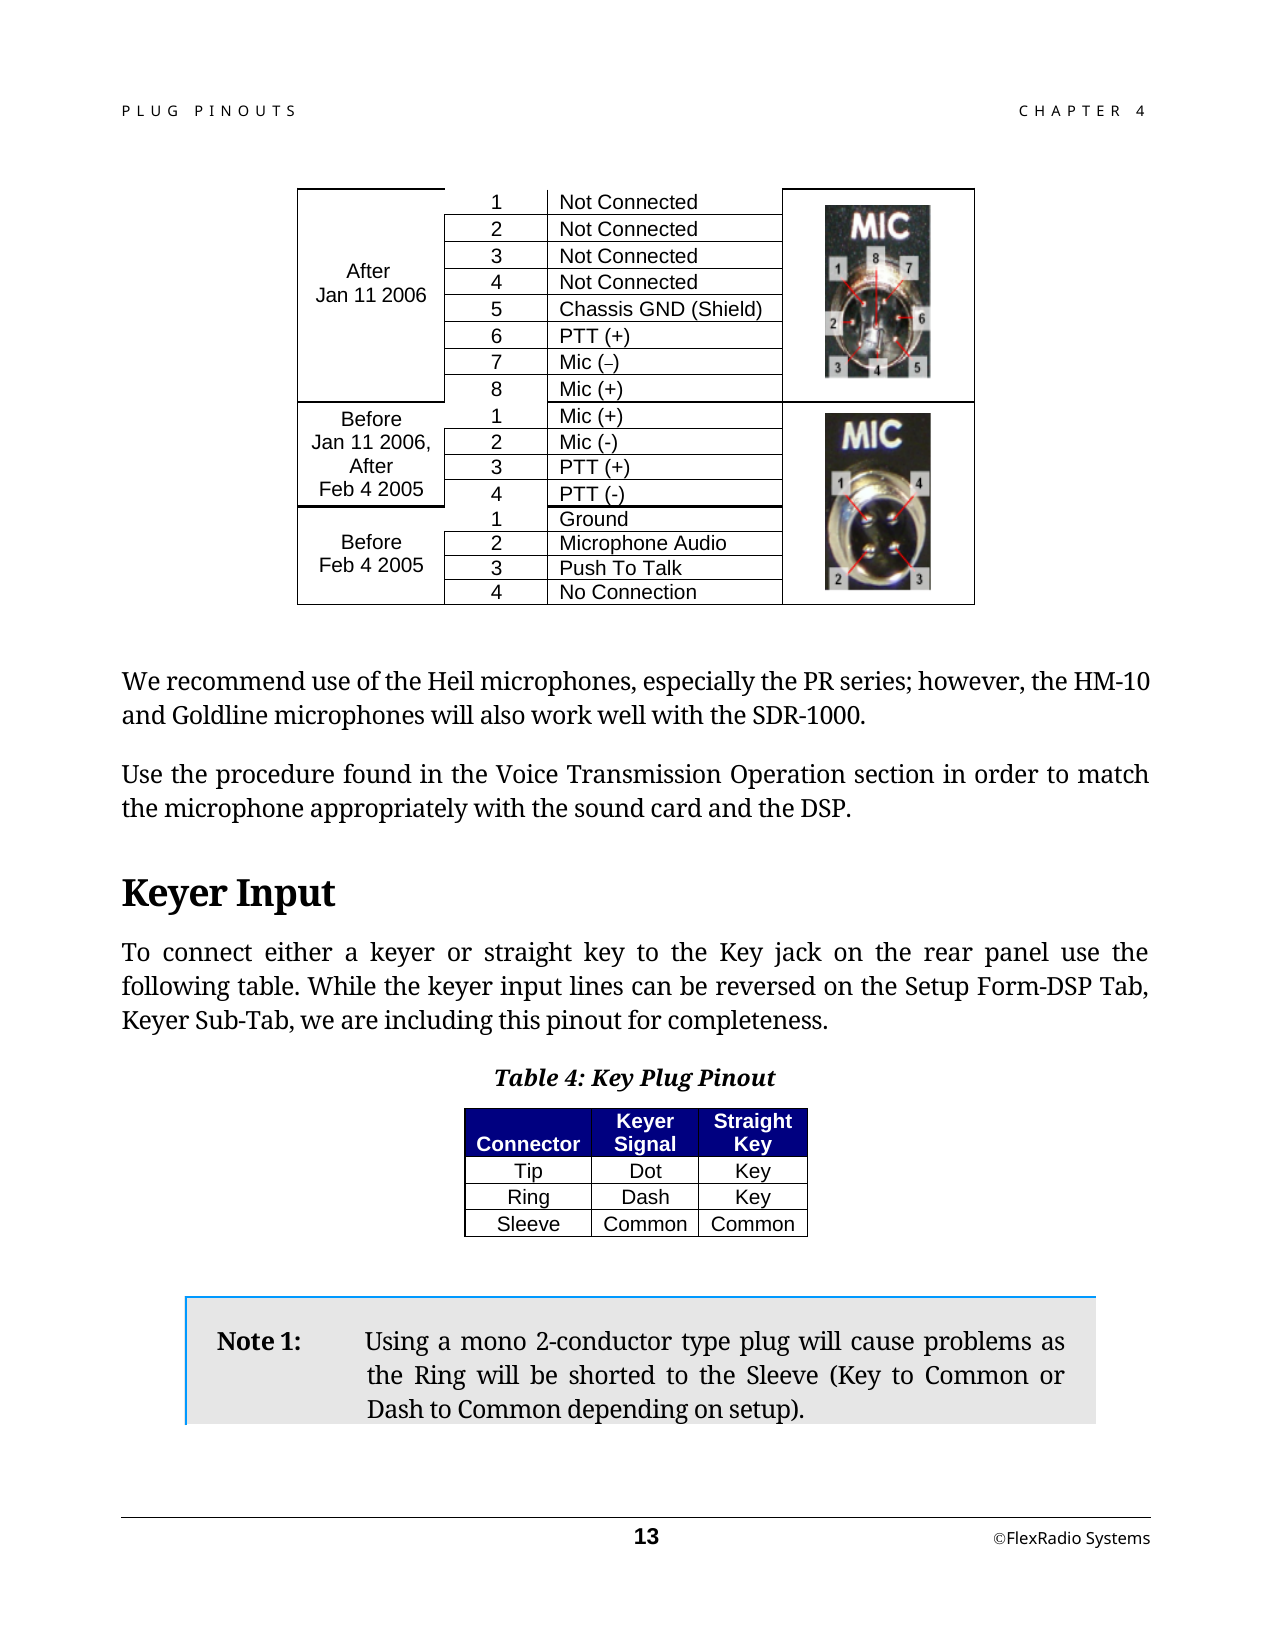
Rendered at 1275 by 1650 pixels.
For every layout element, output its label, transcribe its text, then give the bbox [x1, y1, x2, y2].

table_cell 3 [445, 242, 547, 267]
table_header Not Connected [548, 188, 782, 214]
table_cell 4 [445, 580, 547, 603]
table_cell [783, 403, 974, 603]
table_cell Key [699, 1184, 807, 1209]
table_header Mic (+) [548, 403, 782, 427]
table_cell 8 [445, 375, 547, 401]
table_cell PTT (+) [548, 455, 782, 478]
table_cell Mic (-) [548, 429, 782, 454]
table_cell Key [699, 1157, 807, 1182]
table_cell 2 [445, 532, 547, 555]
picture [825, 413, 932, 593]
table_cell 5 [445, 295, 547, 321]
table_cell After Jan 11 2006 [298, 190, 444, 401]
table_cell Not Connected [548, 242, 782, 267]
text We recommend use of the Heil microphones, especially the PR series; however, the HM-10 and Goldline microphones will also work well with the SDR-1000. [121, 664, 1151, 732]
text Use the procedure found in the Voice Transmission Operation section in order to match the microphone appropriately with the sound card and the DSP. [121, 757, 1151, 825]
table_cell 3 [445, 556, 547, 579]
table_cell Microphone Audio [548, 532, 782, 555]
table_cell [783, 190, 974, 401]
table_header 1 [445, 401, 547, 427]
table_cell Before Feb 4 2005 [298, 508, 444, 603]
text To connect either a keyer or straight key to the Key jack on the rear panel use the following table. While the keyer input lines can be reversed on the Setup Form-DSP Tab, Keyer Sub-Tab, we are including this pinout for completeness. [121, 934, 1151, 1036]
subtitle Keyer Input [121, 867, 1151, 918]
table_cell PTT (+) [548, 322, 782, 347]
table_cell 4 [445, 480, 547, 505]
table_header Keyer Signal [592, 1109, 698, 1156]
table_cell Mic (–) [548, 349, 782, 374]
table_header Before Jan 11 2006, After Feb 4 2005 [298, 403, 444, 505]
table_cell Ring [466, 1184, 591, 1209]
table_cell PTT (-) [548, 480, 782, 505]
table_header 1 [445, 505, 547, 531]
table_cell Tip [466, 1157, 591, 1182]
table_header Straight Key [699, 1109, 807, 1156]
table_cell Not Connected [548, 215, 782, 241]
table_cell Sleeve [466, 1210, 591, 1236]
table_cell Chassis GND (Shield) [548, 295, 782, 321]
picture [825, 205, 932, 384]
table_cell Dash [592, 1184, 698, 1209]
table_cell 2 [445, 429, 547, 454]
table_cell Common [699, 1210, 807, 1236]
table_header Ground [548, 508, 782, 531]
table_cell 4 [445, 269, 547, 294]
table_cell Not Connected [548, 269, 782, 294]
table_cell Mic (+) [548, 375, 782, 401]
table_header 1 [445, 188, 548, 214]
table_cell 2 [445, 215, 547, 241]
table_cell Common [592, 1210, 698, 1236]
text Note 1: Using a mono 2-conductor type plug will cause problems as the Ring will be shorted to the Sleeve (Key to Common or Dash to Common depending on setup). [187, 1298, 1096, 1424]
table_header Connector [466, 1109, 591, 1156]
table_cell 3 [445, 455, 547, 478]
table_cell 6 [445, 322, 547, 347]
table_cell Dot [592, 1157, 698, 1182]
table_cell 7 [445, 349, 547, 374]
text Table 4: Key Plug Pinout [121, 1061, 1151, 1093]
table_cell Push To Talk [548, 556, 782, 579]
table_cell No Connection [548, 580, 782, 603]
